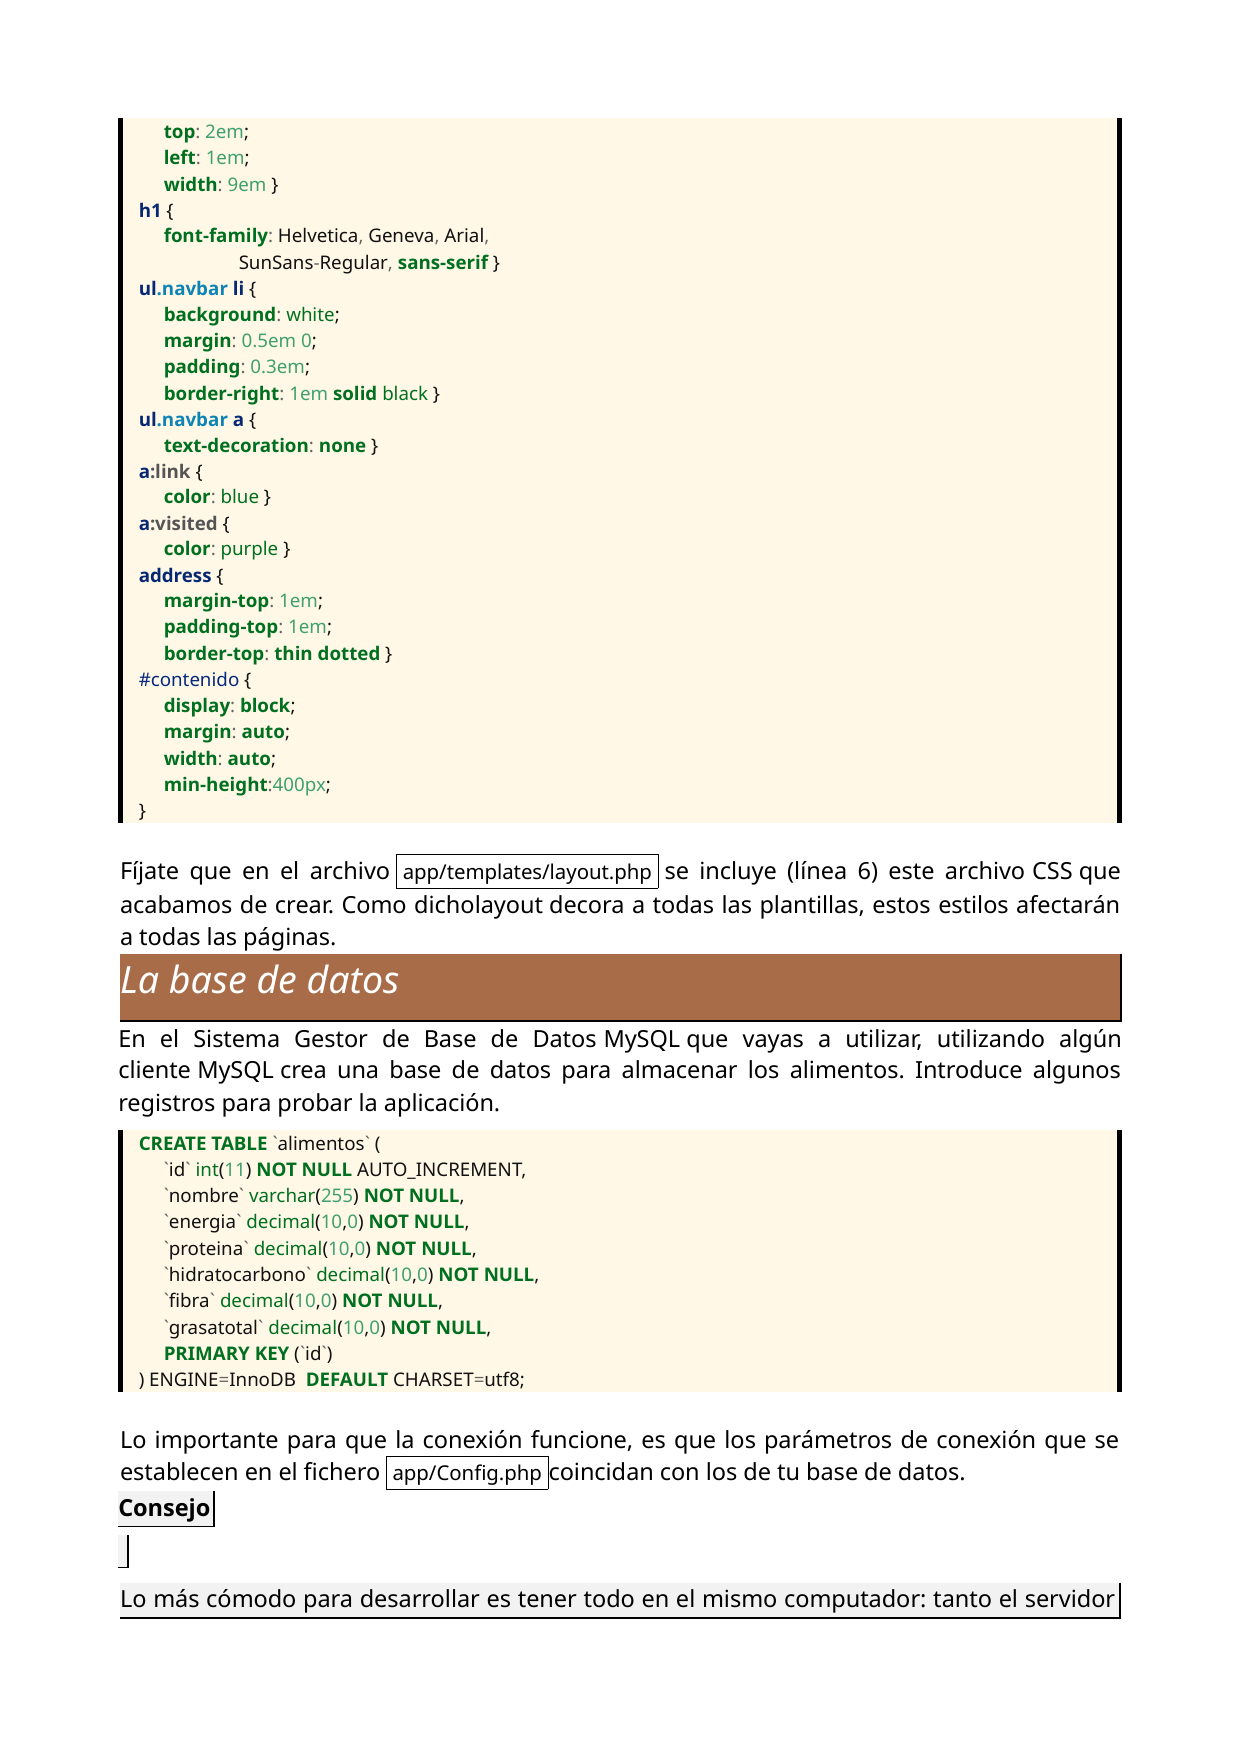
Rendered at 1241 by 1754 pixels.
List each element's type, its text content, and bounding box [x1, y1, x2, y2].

text margin: 0.5em 0; [123, 327, 1117, 354]
text CREATE TABLE `alimentos` ( [123, 1130, 1117, 1156]
text border-top: thin dotted } [123, 640, 1117, 667]
text margin: auto; [123, 718, 1117, 745]
text `id` int(11) NOT NULL AUTO_INCREMENT, [123, 1156, 1117, 1182]
text `grasatotal` decimal(10,0) NOT NULL, [123, 1314, 1117, 1340]
text padding-top: 1em; [123, 614, 1117, 640]
text Consejo [118, 1491, 213, 1526]
text width: 9em } [123, 171, 1117, 197]
text margin-top: 1em; [123, 587, 1117, 614]
text min-height:400px; [123, 771, 1117, 797]
text `fibra` decimal(10,0) NOT NULL, [123, 1288, 1117, 1314]
text SunSans-Regular, sans-serif } [123, 249, 1117, 275]
text color: blue } [123, 484, 1117, 510]
text h1 { [123, 197, 1117, 223]
text [215, 1491, 1122, 1527]
text `proteina` decimal(10,0) NOT NULL, [123, 1235, 1117, 1261]
text color: purple } [123, 536, 1117, 562]
text display: block; [123, 692, 1117, 718]
text Lo importante para que la conexión funcione, es que los parámetros de conexión que se establecen en el fichero app/Config.phpcoincidan con los de tu base de datos. [120, 1423, 1121, 1489]
text En el Sistema Gestor de Base de Datos MySQL que vayas a utilizar, utilizando algún cliente MySQL crea una base de datos para almacenar los alimentos. Introduce algunos registros para probar la aplicación. [118, 1022, 1122, 1118]
text `hidratocarbono` decimal(10,0) NOT NULL, [123, 1261, 1117, 1288]
text top: 2em; [123, 118, 1117, 144]
text border-right: 1em solid black } [123, 380, 1117, 406]
text font-family: Helvetica, Geneva, Arial, [123, 223, 1117, 249]
text ul.navbar a { [123, 406, 1117, 432]
text address { [123, 562, 1117, 587]
text `nombre` varchar(255) NOT NULL, [123, 1182, 1117, 1208]
text } [123, 797, 1117, 823]
text a:visited { [123, 510, 1117, 536]
text ) ENGINE=InnoDB DEFAULT CHARSET=utf8; [123, 1367, 1117, 1392]
text #contenido { [123, 667, 1117, 692]
text `energia` decimal(10,0) NOT NULL, [123, 1208, 1117, 1235]
text text-decoration: none } [123, 432, 1117, 458]
text ul.navbar li { [123, 275, 1117, 301]
text background: white; [123, 301, 1117, 327]
text width: auto; [123, 745, 1117, 771]
text PRIMARY KEY (`id`) [123, 1340, 1117, 1367]
text Lo más cómodo para desarrollar es tener todo en el mismo computador: tanto el servidor web (apache) como el servidor de base de datos (MySQL). Además es muy práctico, aunque nada seguro, utilizar en el servidor MySQL el usuario root(superadministrador) como usuario de nuestras aplicaciones. Así no hay que preocuparse por temas de permisos. Repetimos: es lo más cómodo pero, a la vez, lo más inseguro. Esta práctica está justificada ÚNICAMENTE en un entorno de desarrollo en local, donde la seguridad, en principio no es primordial. [120, 1582, 1120, 1617]
subtitle La base de datos [120, 954, 1120, 1020]
text padding: 0.3em; [123, 354, 1117, 380]
text a:link { [123, 458, 1117, 484]
text Fíjate que en el archivo app/templates/layout.php se incluye (línea 6) este archivo CSS que acabamos de crear. Como dicholayout decora a todas las plantillas, estos estilos afectarán a todas las páginas. [120, 854, 1121, 952]
text left: 1em; [123, 144, 1117, 171]
